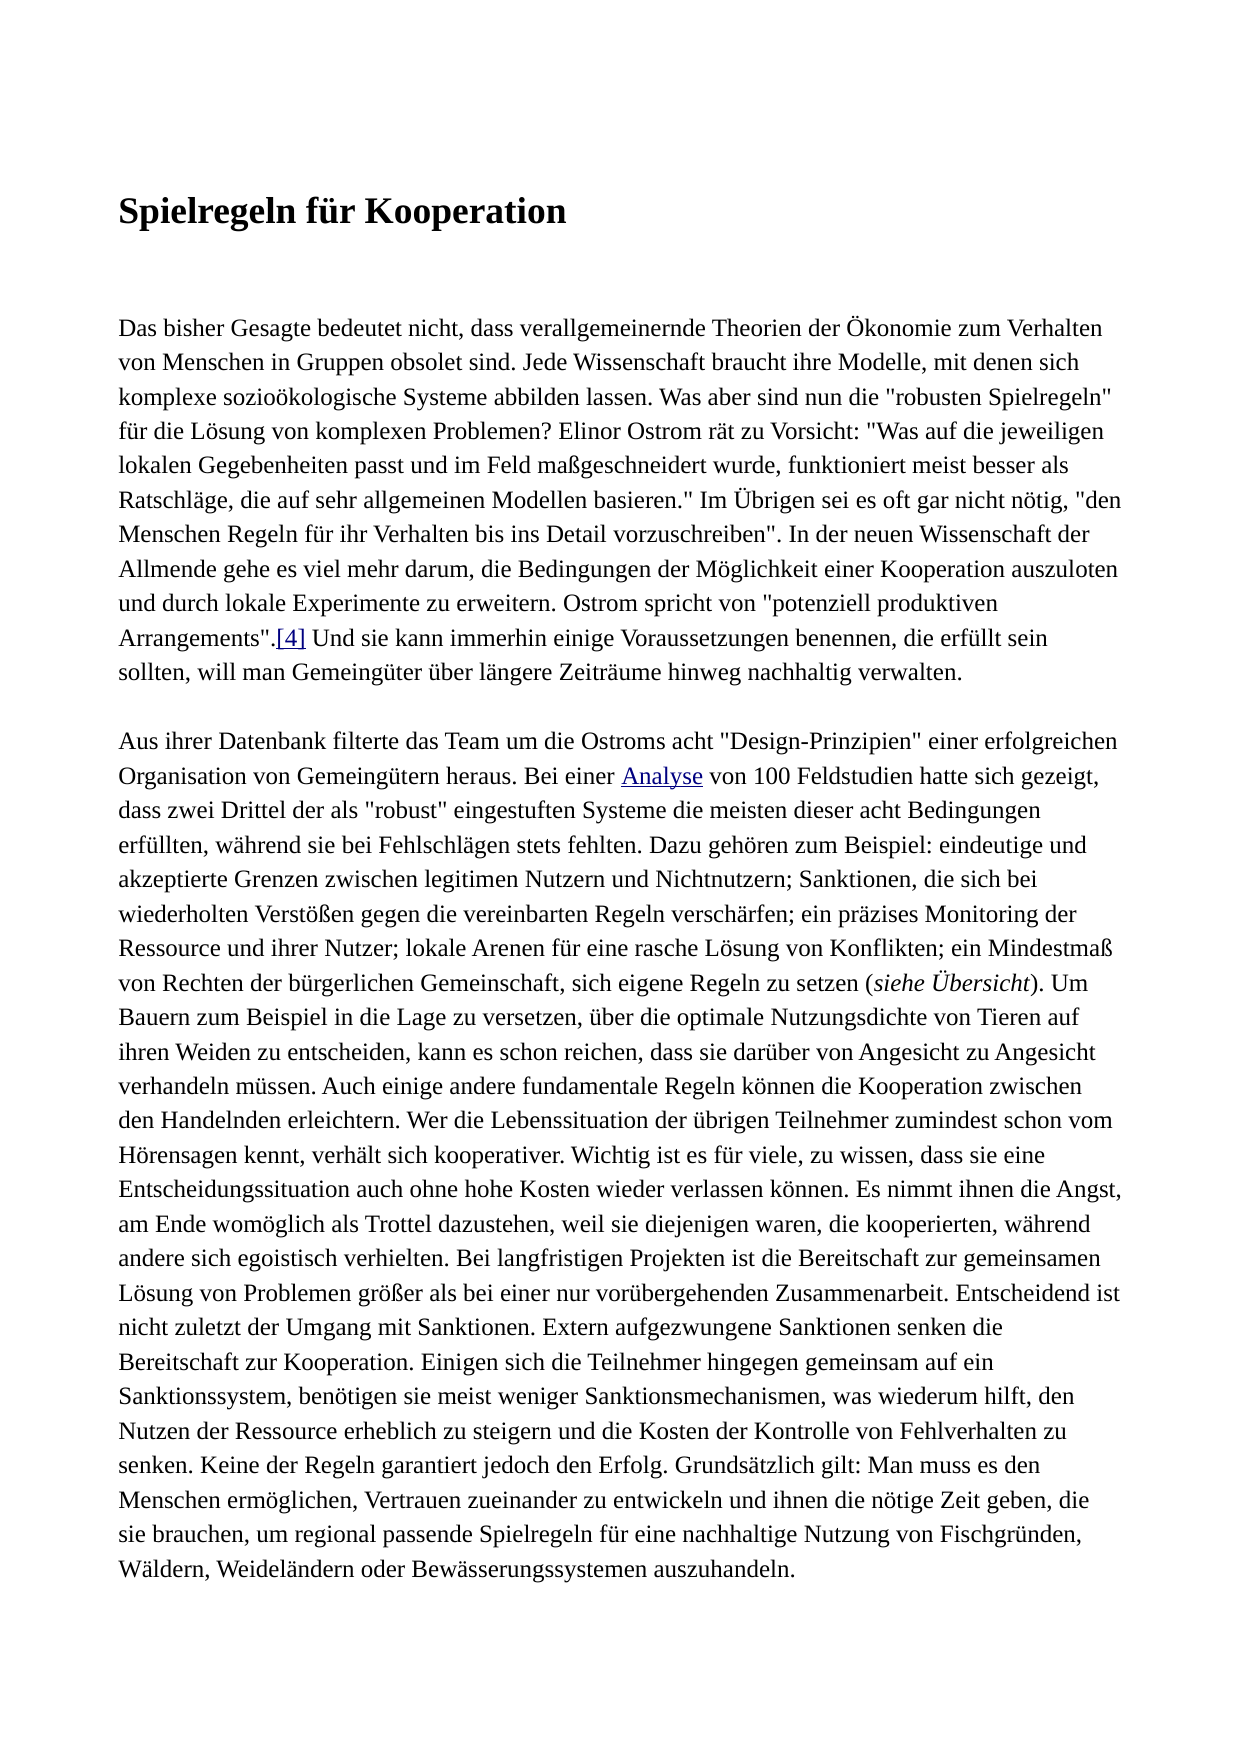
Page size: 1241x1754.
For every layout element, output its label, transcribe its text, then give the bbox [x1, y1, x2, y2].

subtitle Spielregeln für Kooperation [118, 188, 1122, 231]
text Das bisher Gesagte bedeutet nicht, dass verallgemeinernde Theorien der Ökonomie zum Verhalten von Menschen in Gruppen obsolet sind. Jede Wissenschaft braucht ihre Modelle, mit denen sich komplexe sozioökologische Systeme abbilden lassen. Was aber sind nun die "robusten Spielregeln" für die Lösung von komplexen Problemen? Elinor Ostrom rät zu Vorsicht: "Was auf die jeweiligen lokalen Gegebenheiten passt und im Feld maßgeschneidert wurde, funktioniert meist besser als Ratschläge, die auf sehr allgemeinen Modellen basieren." Im Übrigen sei es oft gar nicht nötig, "den Menschen Regeln für ihr Verhalten bis ins Detail vorzuschreiben". In der neuen Wissenschaft der Allmende gehe es viel mehr darum, die Bedingungen der Möglichkeit einer Kooperation auszuloten und durch lokale Experimente zu erweitern. Ostrom spricht von "potenziell produktiven Arrangements".[4] Und sie kann immerhin einige Voraussetzungen benennen, die erfüllt sein sollten, will man Gemeingüter über längere Zeiträume hinweg nachhaltig verwalten. Aus ihrer Datenbank filterte das Team um die Ostroms acht "Design-Prinzipien" einer erfolgreichen Organisation von Gemeingütern heraus. Bei einer Analyse von 100 Feldstudien hatte sich gezeigt, dass zwei Drittel der als "robust" eingestuften Systeme die meisten dieser acht Bedingungen erfüllten, während sie bei Fehlschlägen stets fehlten. Dazu gehören zum Beispiel: eindeutige und akzeptierte Grenzen zwischen legitimen Nutzern und Nichtnutzern; Sanktionen, die sich bei wiederholten Verstößen gegen die vereinbarten Regeln verschärfen; ein präzises Monitoring der Ressource und ihrer Nutzer; lokale Arenen für eine rasche Lösung von Konflikten; ein Mindestmaß von Rechten der bürgerlichen Gemeinschaft, sich eigene Regeln zu setzen (siehe Übersicht). Um Bauern zum Beispiel in die Lage zu versetzen, über die optimale Nutzungsdichte von Tieren auf ihren Weiden zu entscheiden, kann es schon reichen, dass sie darüber von Angesicht zu Angesicht verhandeln müssen. Auch einige andere fundamentale Regeln können die Kooperation zwischen den Handelnden erleichtern. Wer die Lebenssituation der übrigen Teilnehmer zumindest schon vom Hörensagen kennt, verhält sich kooperativer. Wichtig ist es für viele, zu wissen, dass sie eine Entscheidungssituation auch ohne hohe Kosten wieder verlassen können. Es nimmt ihnen die Angst, am Ende womöglich als Trottel dazustehen, weil sie diejenigen waren, die kooperierten, während andere sich egoistisch verhielten. Bei langfristigen Projekten ist die Bereitschaft zur gemeinsamen Lösung von Problemen größer als bei einer nur vorübergehenden Zusammenarbeit. Entscheidend ist nicht zuletzt der Umgang mit Sanktionen. Extern aufgezwungene Sanktionen senken die Bereitschaft zur Kooperation. Einigen sich die Teilnehmer hingegen gemeinsam auf ein Sanktionssystem, benötigen sie meist weniger Sanktionsmechanismen, was wiederum hilft, den Nutzen der Ressource erheblich zu steigern und die Kosten der Kontrolle von Fehlverhalten zu senken. Keine der Regeln garantiert jedoch den Erfolg. Grundsätzlich gilt: Man muss es den Menschen ermöglichen, Vertrauen zueinander zu entwickeln und ihnen die nötige Zeit geben, die sie brauchen, um regional passende Spielregeln für eine nachhaltige Nutzung von Fischgründen, Wäldern, Weideländern oder Bewässerungssystemen auszuhandeln. [118, 244, 1122, 1617]
